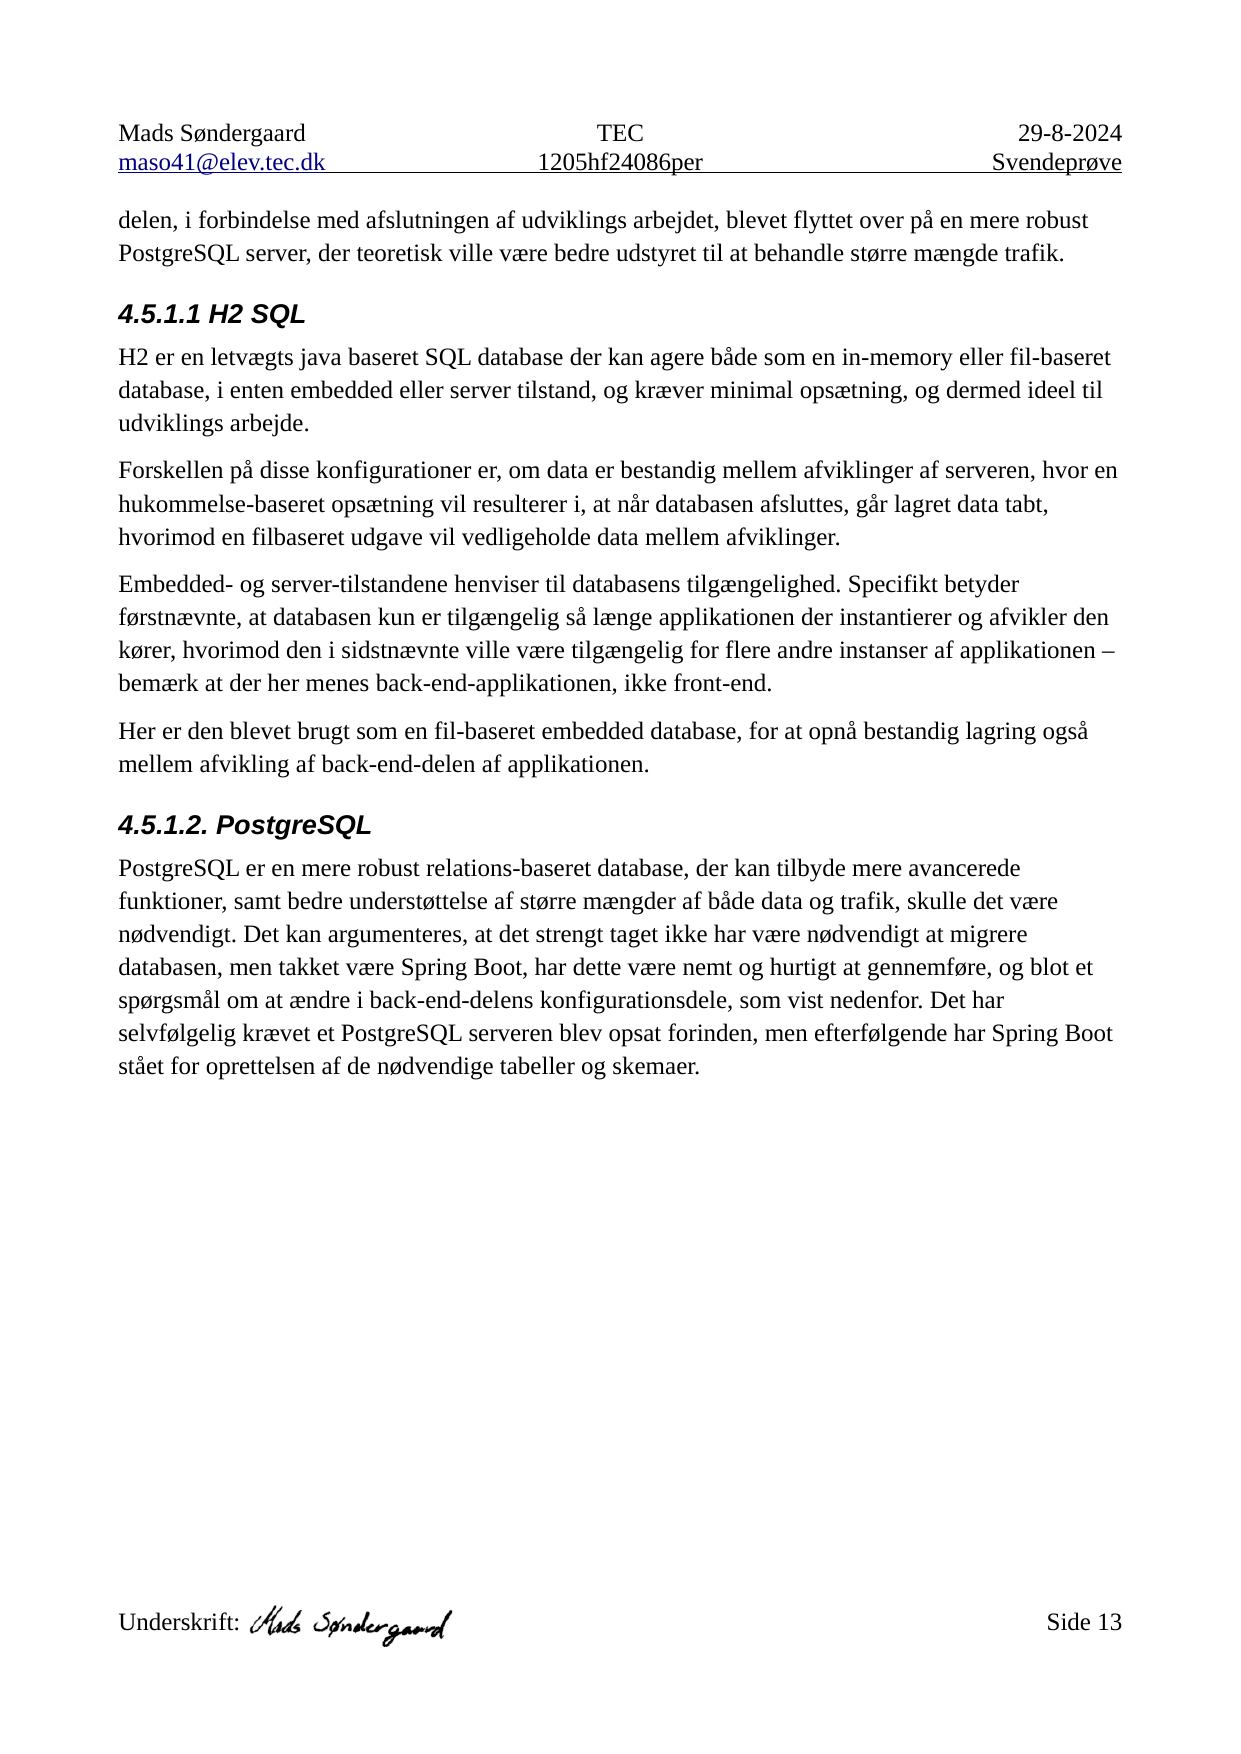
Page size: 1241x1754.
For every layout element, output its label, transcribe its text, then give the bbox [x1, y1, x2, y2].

subtitle 4.5.1.2. PostgreSQL [118, 809, 1122, 840]
subtitle 4.5.1.1 H2 SQL [118, 298, 1122, 329]
text delen, i forbindelse med afslutningen af udviklings arbejdet, blevet flyttet over på en mere robust PostgreSQL server, der teoretisk ville være bedre udstyret til at behandle større mængde trafik. [118, 205, 1122, 267]
text Forskellen på disse konfigurationer er, om data er bestandig mellem afviklinger af serveren, hvor en hukommelse-baseret opsætning vil resulterer i, at når databasen afsluttes, går lagret data tabt, hvorimod en filbaseret udgave vil vedligeholde data mellem afviklinger. [118, 456, 1122, 550]
text H2 er en letvægts java baseret SQL database der kan agere både som en in-memory eller fil-baseret database, i enten embedded eller server tilstand, og kræver minimal opsætning, og dermed ideel til udviklings arbejde. [118, 342, 1122, 437]
text Embedded- og server-tilstandene henviser til databasens tilgængelighed. Specifikt betyder førstnævnte, at databasen kun er tilgængelig så længe applikationen der instantierer og afvikler den kører, hvorimod den i sidstnævnte ville være tilgængelig for flere andre instanser af applikationen – bemærk at der her menes back-end-applikationen, ikke front-end. [118, 569, 1122, 697]
picture [244, 1600, 458, 1647]
text Her er den blevet brugt som en fil-baseret embedded database, for at opnå bestandig lagring også mellem afvikling af back-end-delen af applikationen. [118, 716, 1122, 778]
text PostgreSQL er en mere robust relations-baseret database, der kan tilbyde mere avancerede funktioner, samt bedre understøttelse af større mængder af både data og trafik, skulle det være nødvendigt. Det kan argumenteres, at det strengt taget ikke har være nødvendigt at migrere databasen, men takket være Spring Boot, har dette være nemt og hurtigt at gennemføre, og blot et spørgsmål om at ændre i back-end-delens konfigurationsdele, som vist nedenfor. Det har selvfølgelig krævet et PostgreSQL serveren blev opsat forinden, men efterfølgende har Spring Boot stået for oprettelsen af de nødvendige tabeller og skemaer. [118, 853, 1122, 1080]
